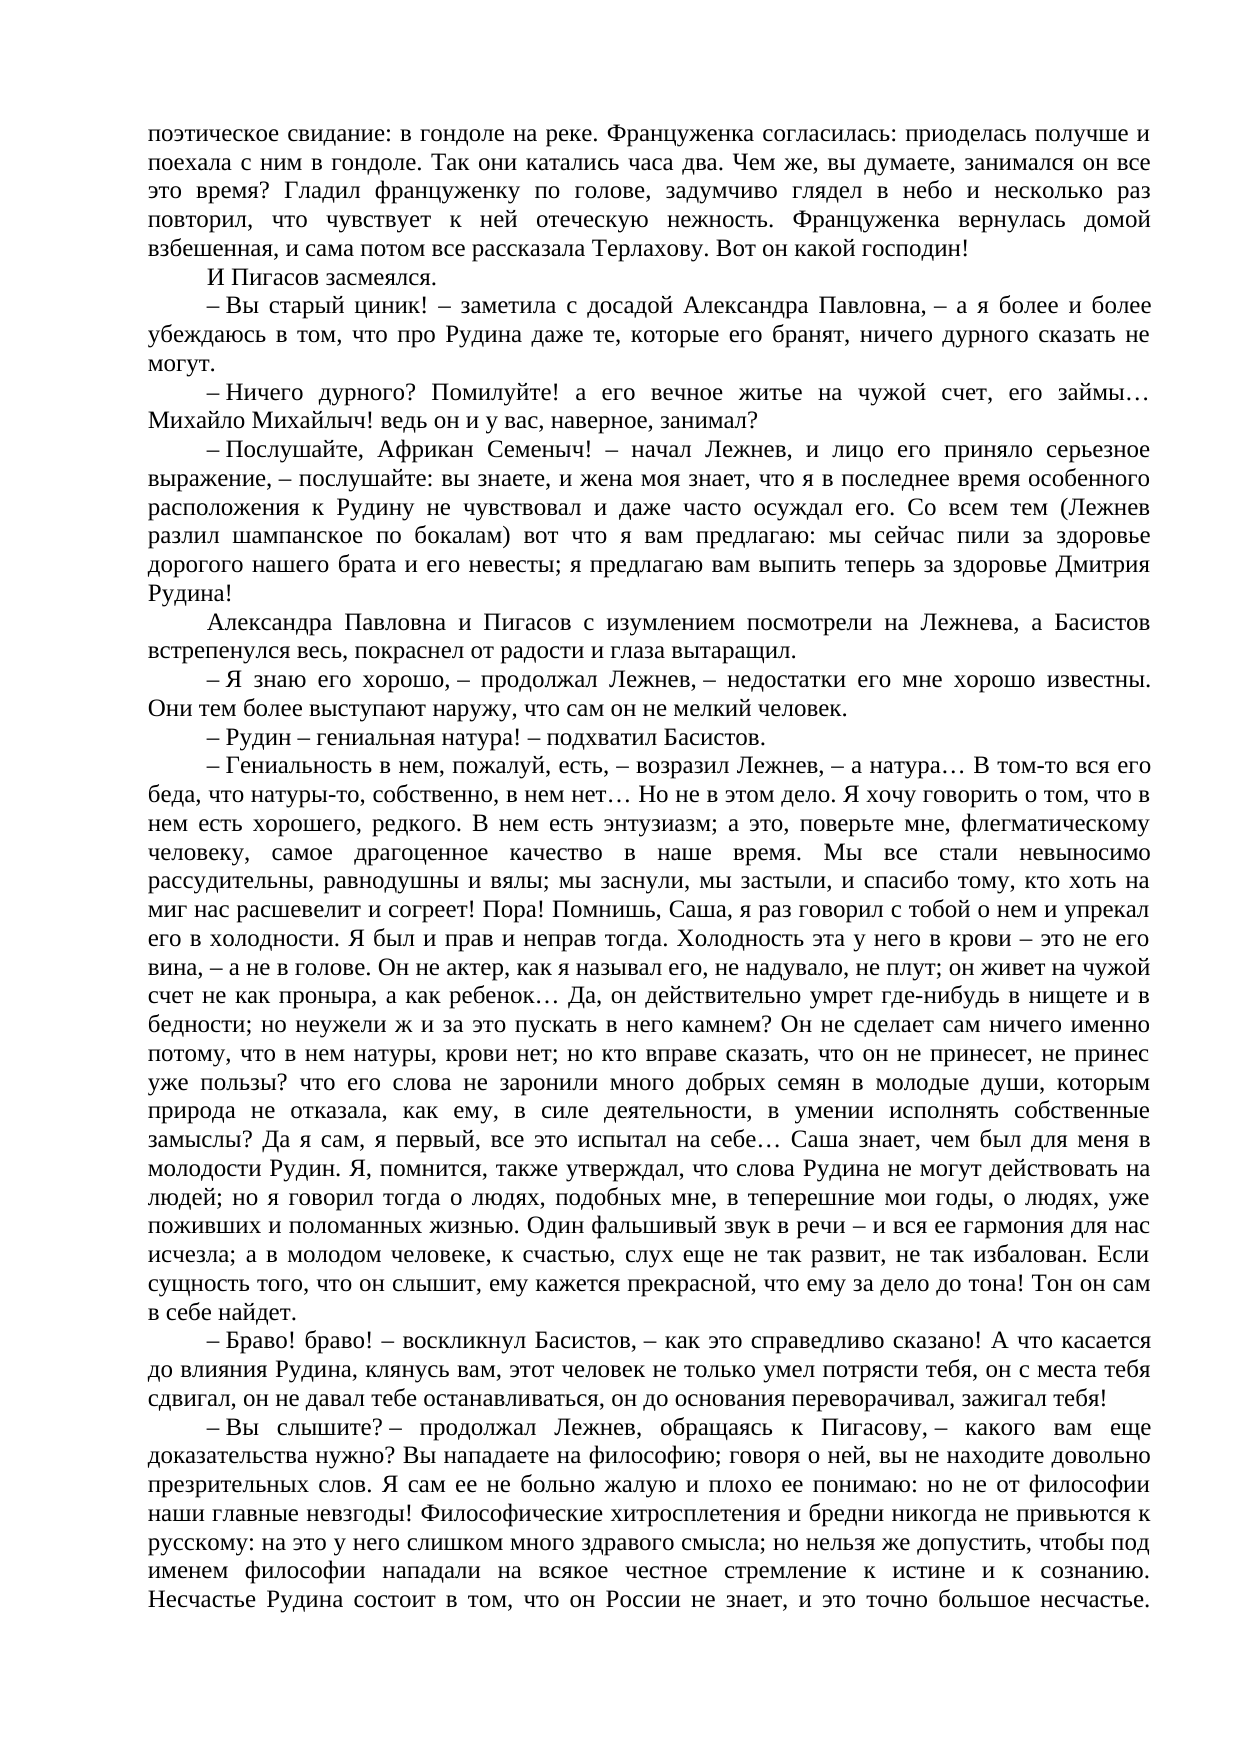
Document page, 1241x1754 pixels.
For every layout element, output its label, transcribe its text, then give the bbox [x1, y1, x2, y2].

text – Вы старый циник! – заметила с досадой Александра Павловна, – а я более и более убеждаюсь в том, что про Рудина даже те, которые его бранят, ничего дурного сказать не могут. [148, 291, 1152, 377]
text поэтическое свидание: в гондоле на реке. Француженка согласилась: приоделась получше и поехала с ним в гондоле. Так они катались часа два. Чем же, вы думаете, занимался он все это время? Гладил француженку по голове, задумчиво глядел в небо и несколько раз повторил, что чувствует к ней отеческую нежность. Француженка вернулась домой взбешенная, и сама потом все рассказала Терлахову. Вот он какой господин! [148, 118, 1152, 262]
text И Пигасов засмеялся. [148, 262, 1152, 291]
text – Ничего дурного? Помилуйте! а его вечное житье на чужой счет, его займы… Михайло Михайлыч! ведь он и у вас, наверное, занимал? [148, 377, 1152, 434]
text – Браво! браво! – воскликнул Басистов, – как это справедливо сказано! А что касается до влияния Рудина, клянусь вам, этот человек не только умел потрясти тебя, он с места тебя сдвигал, он не давал тебе останавливаться, он до основания переворачивал, зажигал тебя! [148, 1326, 1152, 1412]
text Александра Павловна и Пигасов с изумлением посмотрели на Лежнева, а Басистов встрепенулся весь, покраснел от радости и глаза вытаращил. [148, 607, 1152, 664]
text – Послушайте, Африкан Семеныч! – начал Лежнев, и лицо его приняло серьезное выражение, – послушайте: вы знаете, и жена моя знает, что я в последнее время особенного расположения к Рудину не чувствовал и даже часто осуждал его. Со всем тем (Лежнев разлил шампанское по бокалам) вот что я вам предлагаю: мы сейчас пили за здоровье дорогого нашего брата и его невесты; я предлагаю вам выпить теперь за здоровье Дмитрия Рудина! [148, 434, 1152, 607]
text – Гениальность в нем, пожалуй, есть, – возразил Лежнев, – а натура… В том-то вся его беда, что натуры-то, собственно, в нем нет… Но не в этом дело. Я хочу говорить о том, что в нем есть хорошего, редкого. В нем есть энтузиазм; а это, поверьте мне, флегматическому человеку, самое драгоценное качество в наше время. Мы все стали невыносимо рассудительны, равнодушны и вялы; мы заснули, мы застыли, и спасибо тому, кто хоть на миг нас расшевелит и согреет! Пора! Помнишь, Саша, я раз говорил с тобой о нем и упрекал его в холодности. Я был и прав и неправ тогда. Холодность эта у него в крови – это не его вина, – а не в голове. Он не актер, как я называл его, не надувало, не плут; он живет на чужой счет не как проныра, а как ребенок… Да, он действительно умрет где-нибудь в нищете и в бедности; но неужели ж и за это пускать в него камнем? Он не сделает сам ничего именно потому, что в нем натуры, крови нет; но кто вправе сказать, что он не принесет, не принес уже пользы? что его слова не заронили много добрых семян в молодые души, которым природа не отказала, как ему, в силе деятельности, в умении исполнять собственные замыслы? Да я сам, я первый, все это испытал на себе… Саша знает, чем был для меня в молодости Рудин. Я, помнится, также утверждал, что слова Рудина не могут действовать на людей; но я говорил тогда о людях, подобных мне, в теперешние мои годы, о людях, уже поживших и поломанных жизнью. Один фальшивый звук в речи – и вся ее гармония для нас исчезла; а в молодом человеке, к счастью, слух еще не так развит, не так избалован. Если сущность того, что он слышит, ему кажется прекрасной, что ему за дело до тона! Тон он сам в себе найдет. [148, 751, 1152, 1326]
text – Вы слышите? – продолжал Лежнев, обращаясь к Пигасову, – какого вам еще доказательства нужно? Вы нападаете на философию; говоря о ней, вы не находите довольно презрительных слов. Я сам ее не больно жалую и плохо ее понимаю: но не от философии наши главные невзгоды! Философические хитросплетения и бредни никогда не привьются к русскому: на это у него слишком много здравого смысла; но нельзя же допустить, чтобы под именем философии нападали на всякое честное стремление к истине и к сознанию. Несчастье Рудина состоит в том, что он России не знает, и это точно большое несчастье. [148, 1412, 1152, 1613]
text – Рудин – гениальная натура! – подхватил Басистов. [148, 722, 1152, 751]
text – Я знаю его хорошо, – продолжал Лежнев, – недостатки его мне хорошо известны. Они тем более выступают наружу, что сам он не мелкий человек. [148, 664, 1152, 722]
